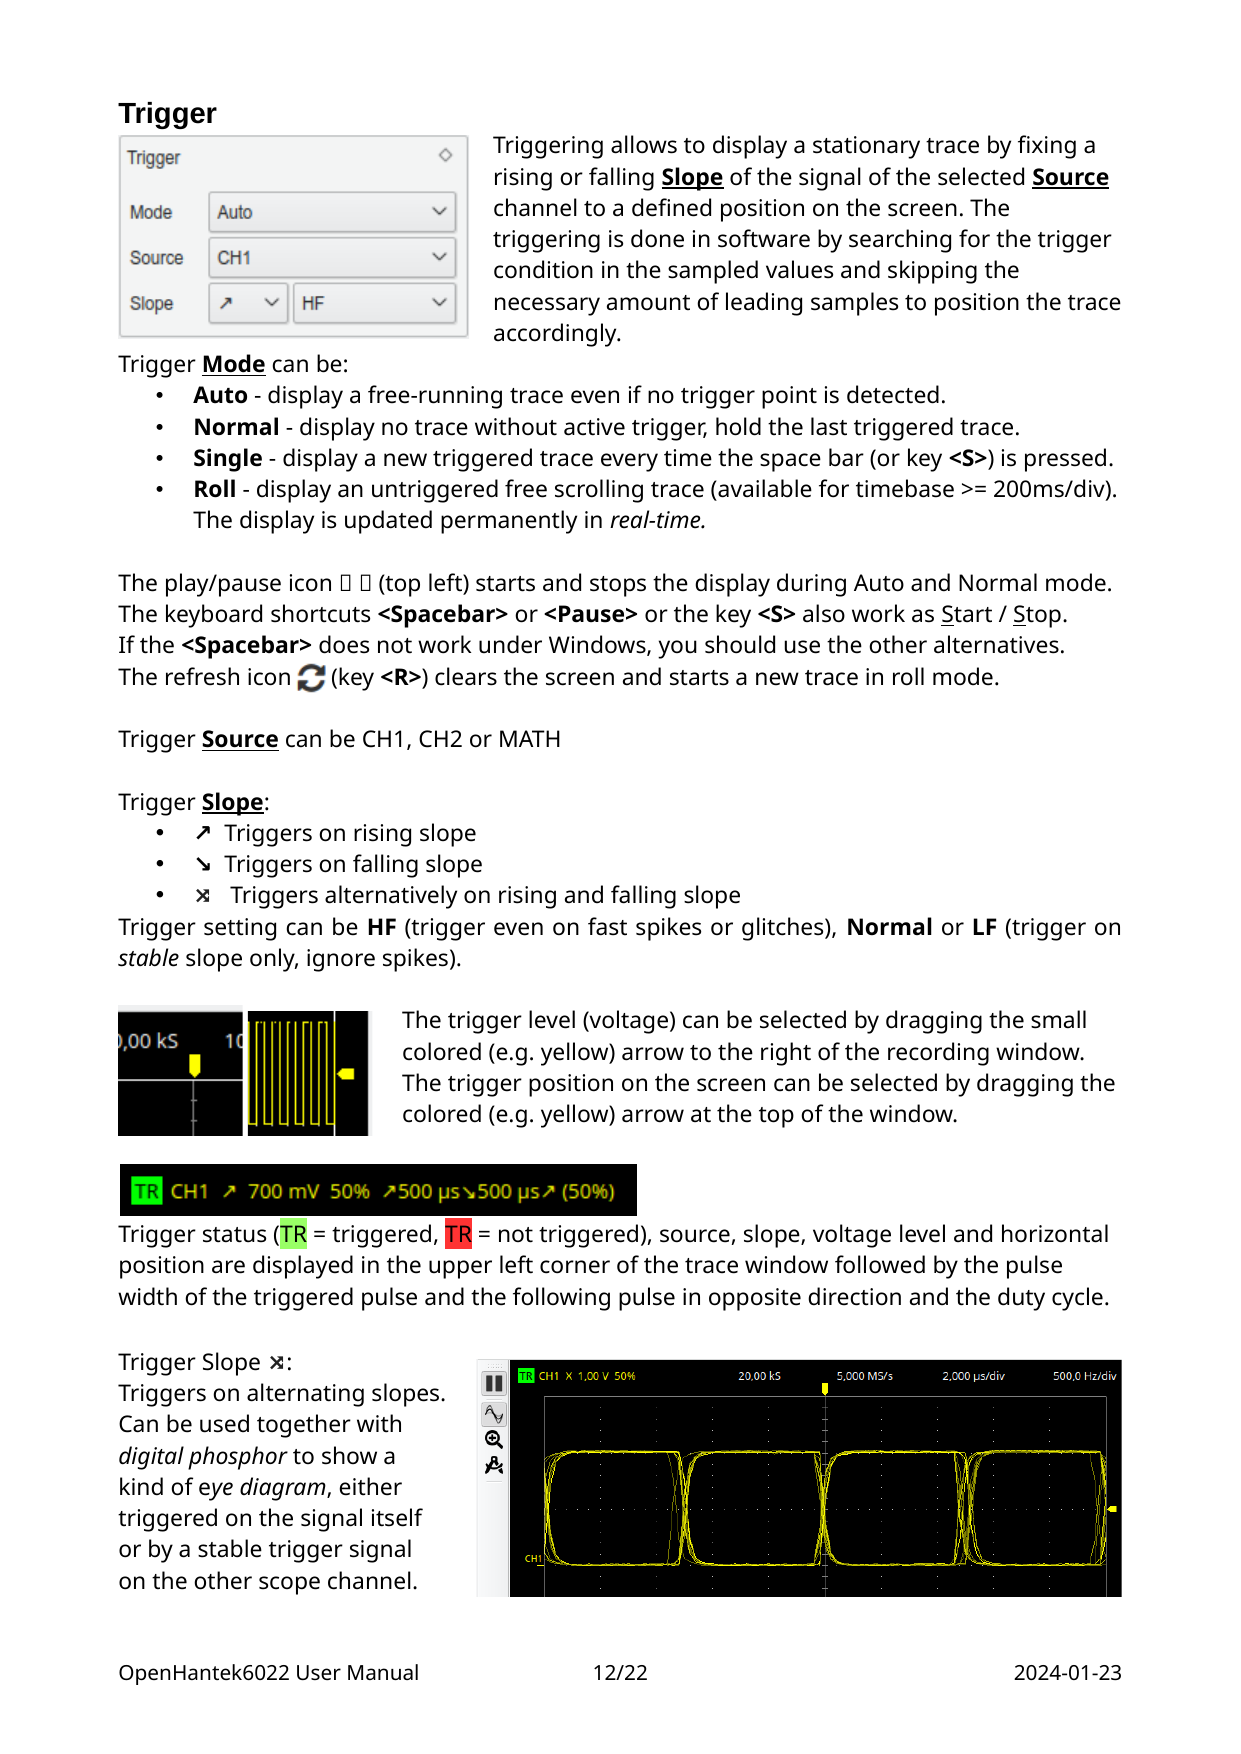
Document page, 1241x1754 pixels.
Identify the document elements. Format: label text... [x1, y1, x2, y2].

text The trigger level (voltage) can be selected by dragging the small colored (e.g. yellow) arrow to the right of the recording window. The trigger position on the screen can be selected by dragging the colored (e.g. yellow) arrow at the top of the window. [118, 1004, 1122, 1129]
text Triggering allows to display a stationary trace by fixing a rising or falling Slope of the signal of the selected Source channel to a defined position on the screen. The triggering is done in software by searching for the trigger condition in the sampled values and skipping the necessary amount of leading samples to position the trace accordingly. [118, 129, 1122, 348]
text Trigger Slope: [118, 786, 1122, 817]
text Trigger setting can be HF (trigger even on fast spikes or glitches), Normal or LF (trigger on stable slope only, ignore spikes). [118, 911, 1122, 973]
text Trigger Source can be CH1, CH2 or MATH [118, 723, 1122, 754]
text The keyboard shortcuts <Spacebar> or <Pause> or the key <S> also work as Start / Stop. If the <Spacebar> does not work under Windows, you should use the other alternatives. [118, 598, 1122, 661]
list Roll - display an untriggered free scrolling trace (available for timebase >= 200ms/div). The display is updated permanently in real-time. [156, 473, 1122, 536]
picture [476, 1359, 1122, 1597]
picture [120, 1164, 637, 1216]
picture [118, 1005, 243, 1040]
list Auto - display a free-running trace even if no trigger point is detected. [156, 379, 1122, 411]
picture [294, 660, 331, 695]
text The play/pause icon   (top left) starts and stops the display during Auto and Normal mode. [118, 567, 1140, 598]
list ↗ Triggers on rising slope [156, 817, 1122, 848]
text Trigger status (TR = triggered, TR = not triggered), source, slope, voltage level and horizontal position are displayed in the upper left corner of the trace window followed by the pulse width of the triggered pulse and the following pulse in opposite direction and the duty cycle. [118, 1218, 1122, 1312]
list ⤨ Triggers alternatively on rising and falling slope [156, 879, 1122, 911]
text Trigger Slope ⤨: Triggers on alternating slopes. Can be used together with digital phosphor to show a kind of eye diagram, either triggered on the signal itself or by a stable trigger signal on the other scope channel. [118, 1346, 1122, 1596]
list ↘ Triggers on falling slope [156, 848, 1122, 879]
list Normal - display no trace without active trigger, hold the last triggered trace. [156, 411, 1122, 442]
text (key <R>) clears the screen and starts a new trace in roll mode. [331, 661, 1122, 692]
subtitle Trigger [118, 96, 1122, 129]
text Trigger Mode can be: [118, 348, 1122, 379]
list Single - display a new triggered trace every time the space bar (or key <S>) is pressed. [156, 442, 1122, 473]
picture [118, 135, 470, 339]
picture [255, 1011, 373, 1117]
text The refresh icon [118, 661, 294, 692]
